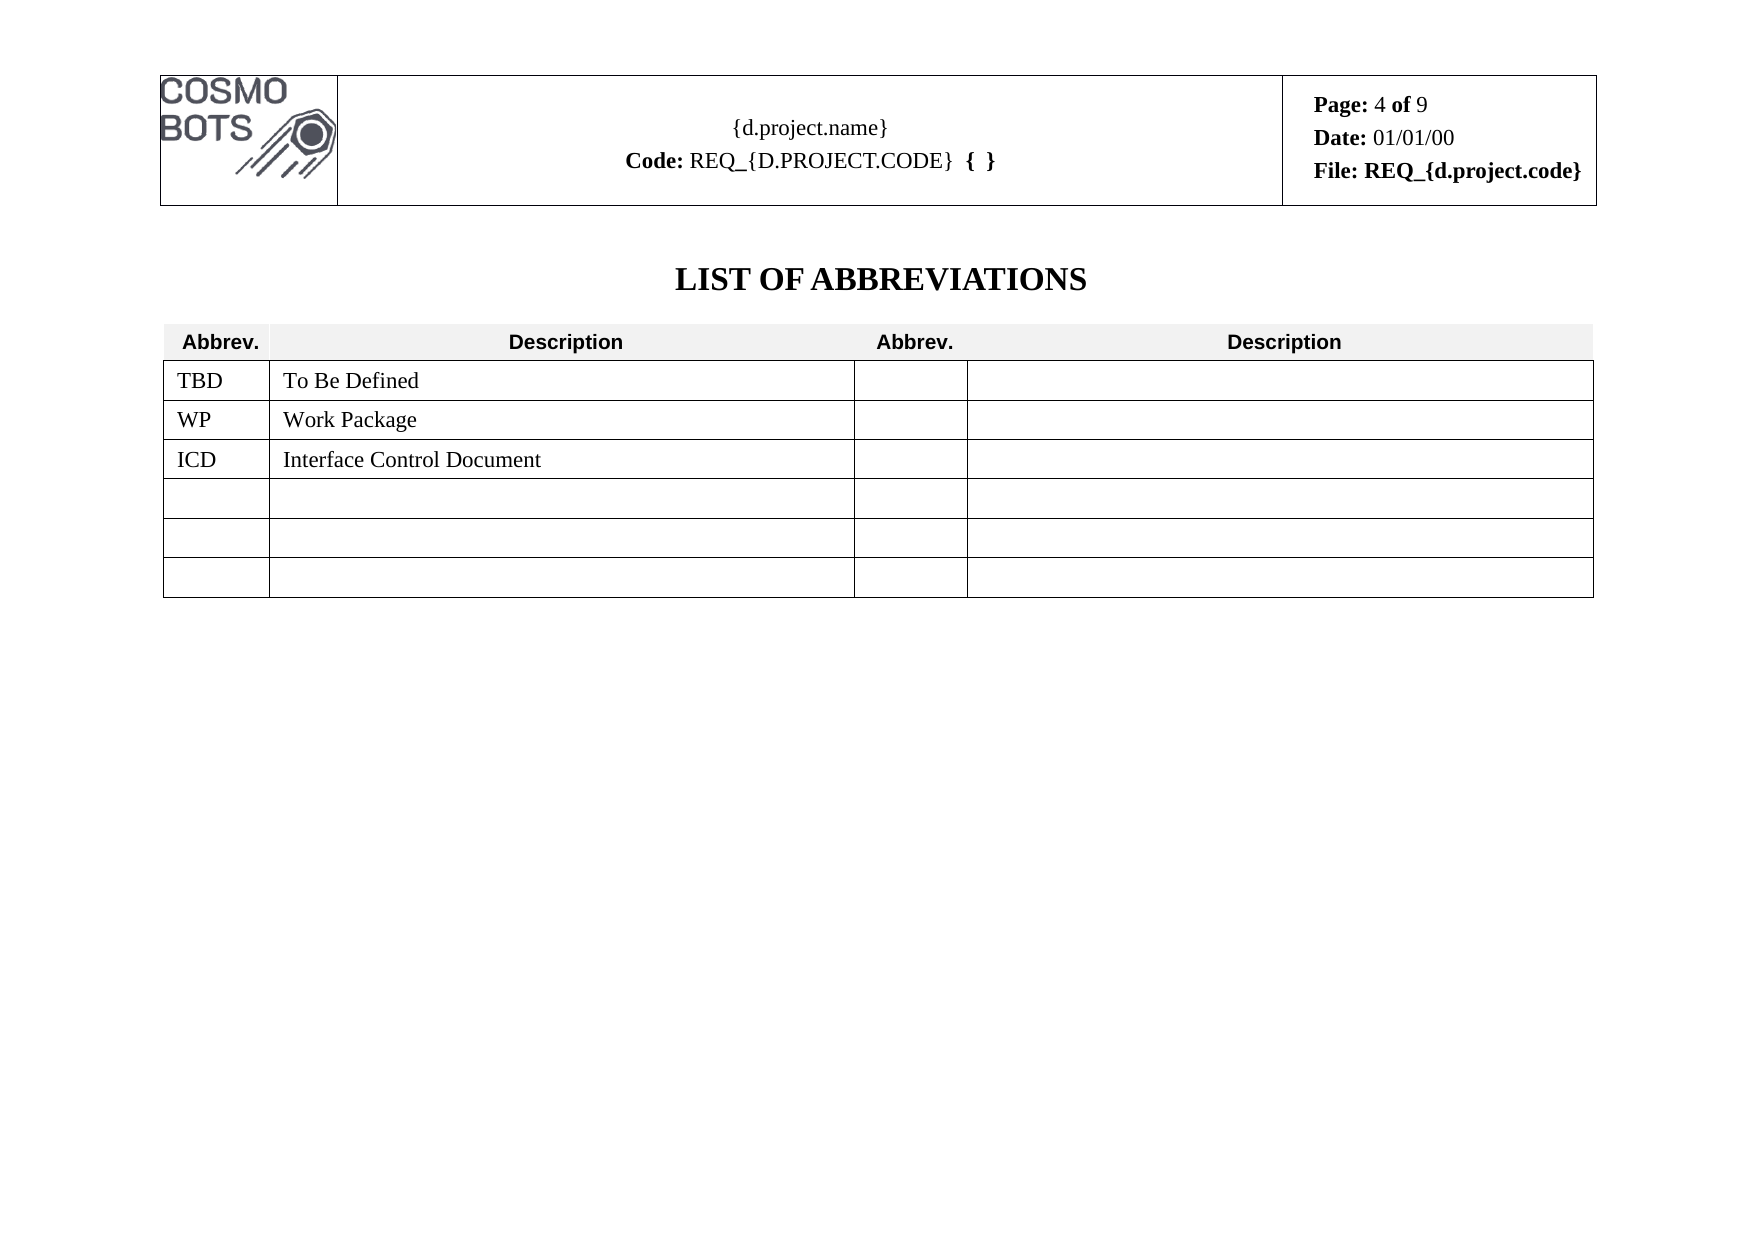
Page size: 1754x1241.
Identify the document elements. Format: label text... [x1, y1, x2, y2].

table_cell [968, 401, 1593, 439]
table_cell Work Package [270, 401, 854, 439]
table_cell [968, 440, 1593, 478]
table_cell [968, 558, 1593, 596]
table_cell [855, 440, 967, 478]
table_cell [270, 558, 854, 596]
picture [161, 77, 337, 179]
table_cell [968, 361, 1593, 399]
table_header Description [270, 324, 854, 360]
table_header Abbrev. [854, 324, 967, 360]
table_header Description [967, 324, 1593, 360]
table_cell [855, 479, 967, 518]
table_cell [270, 519, 854, 557]
table_cell [164, 558, 269, 596]
table_cell WP [164, 401, 269, 439]
table_cell [855, 558, 967, 596]
table_cell [855, 401, 967, 439]
table_cell [855, 519, 967, 557]
text LIST OF ABBREVIATIONS [161, 259, 1593, 297]
table_cell ICD [164, 440, 269, 478]
table_cell [164, 479, 269, 518]
table_cell To Be Defined [270, 361, 854, 399]
table_header Abbrev. [164, 324, 269, 360]
table_cell TBD [164, 361, 269, 399]
table_cell [968, 479, 1593, 518]
table_cell [270, 479, 854, 518]
table_cell [164, 519, 269, 557]
table_cell [968, 519, 1593, 557]
table_cell Interface Control Document [270, 440, 854, 478]
table_cell [855, 361, 967, 399]
